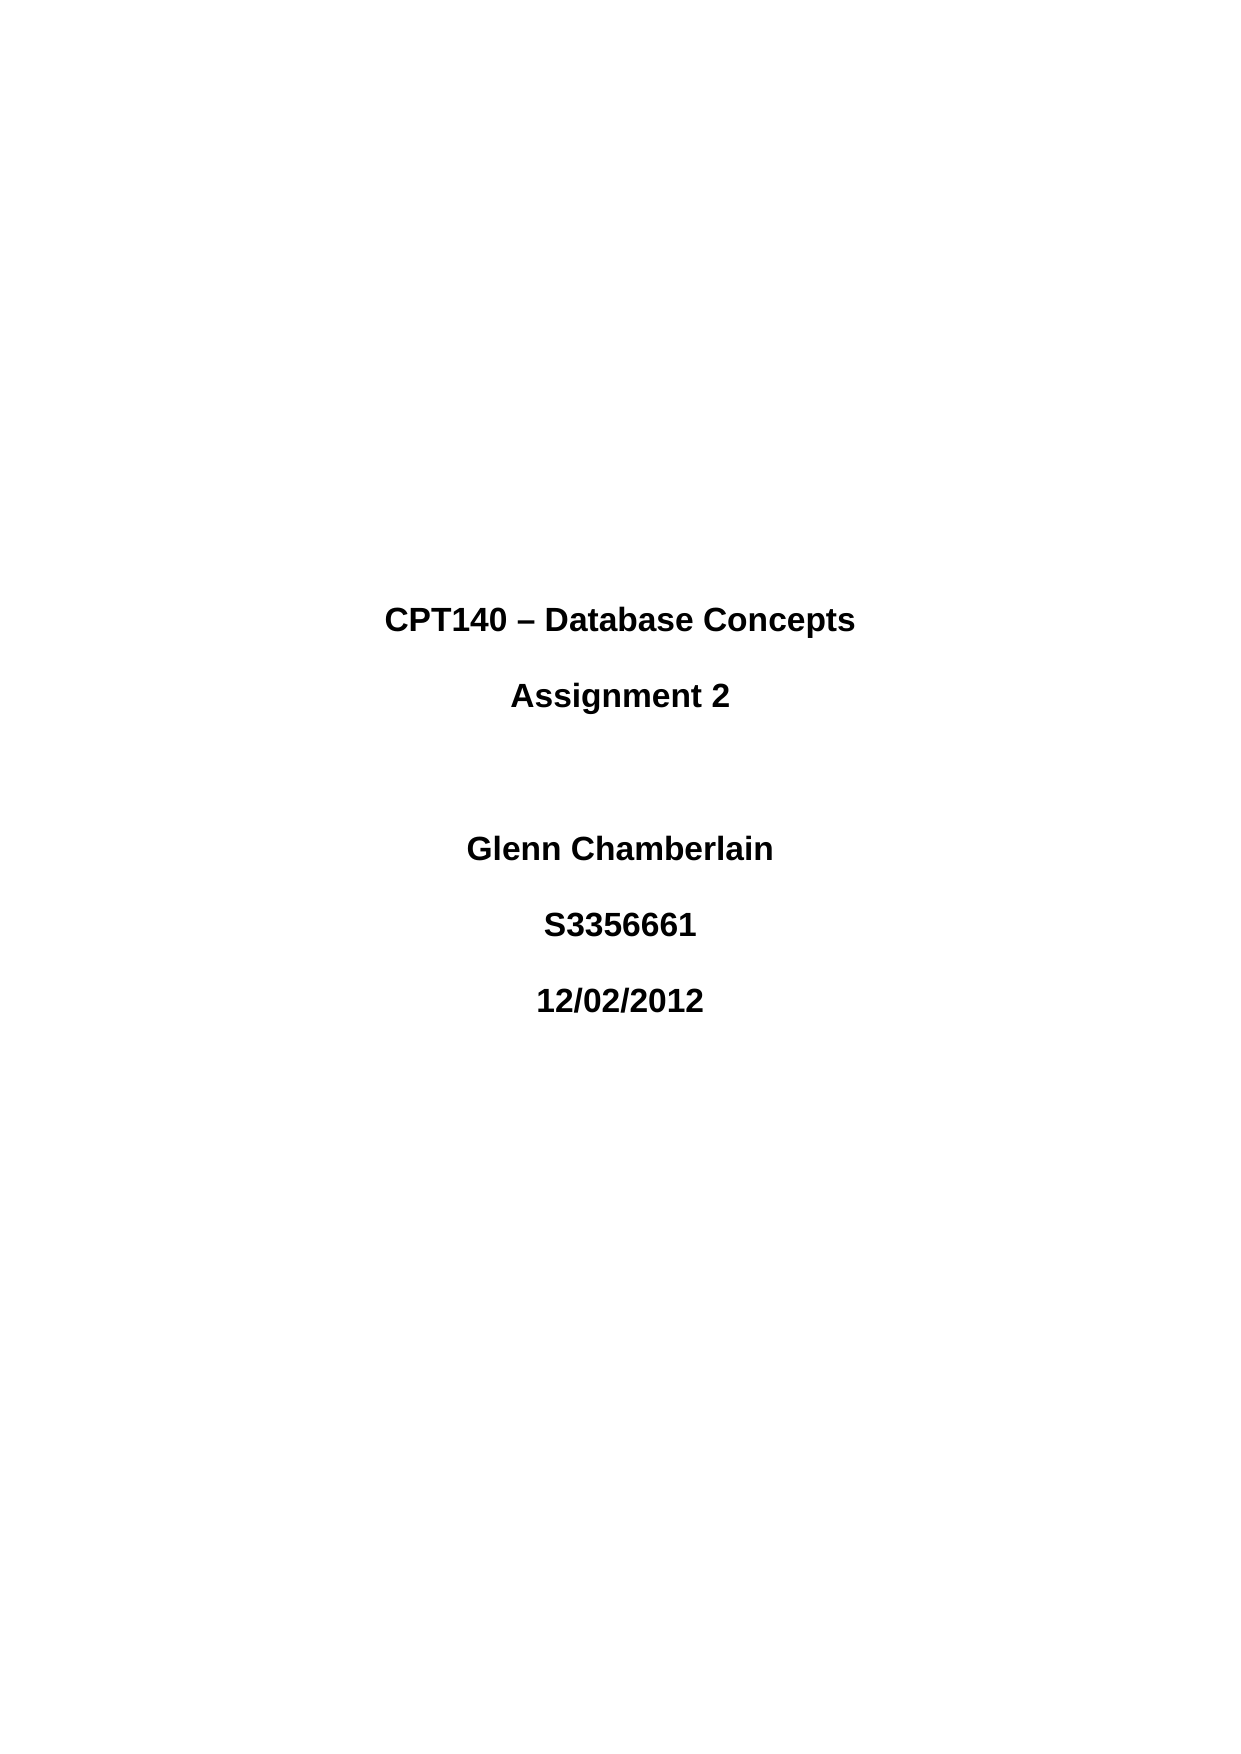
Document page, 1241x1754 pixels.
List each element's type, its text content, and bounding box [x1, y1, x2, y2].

subtitle CPT140 – Database Concepts [118, 600, 1122, 639]
subtitle 12/02/2012 [118, 981, 1122, 1019]
subtitle S3356661 [118, 904, 1122, 943]
subtitle Assignment 2 [118, 676, 1122, 715]
subtitle Glenn Chamberlain [118, 828, 1122, 867]
